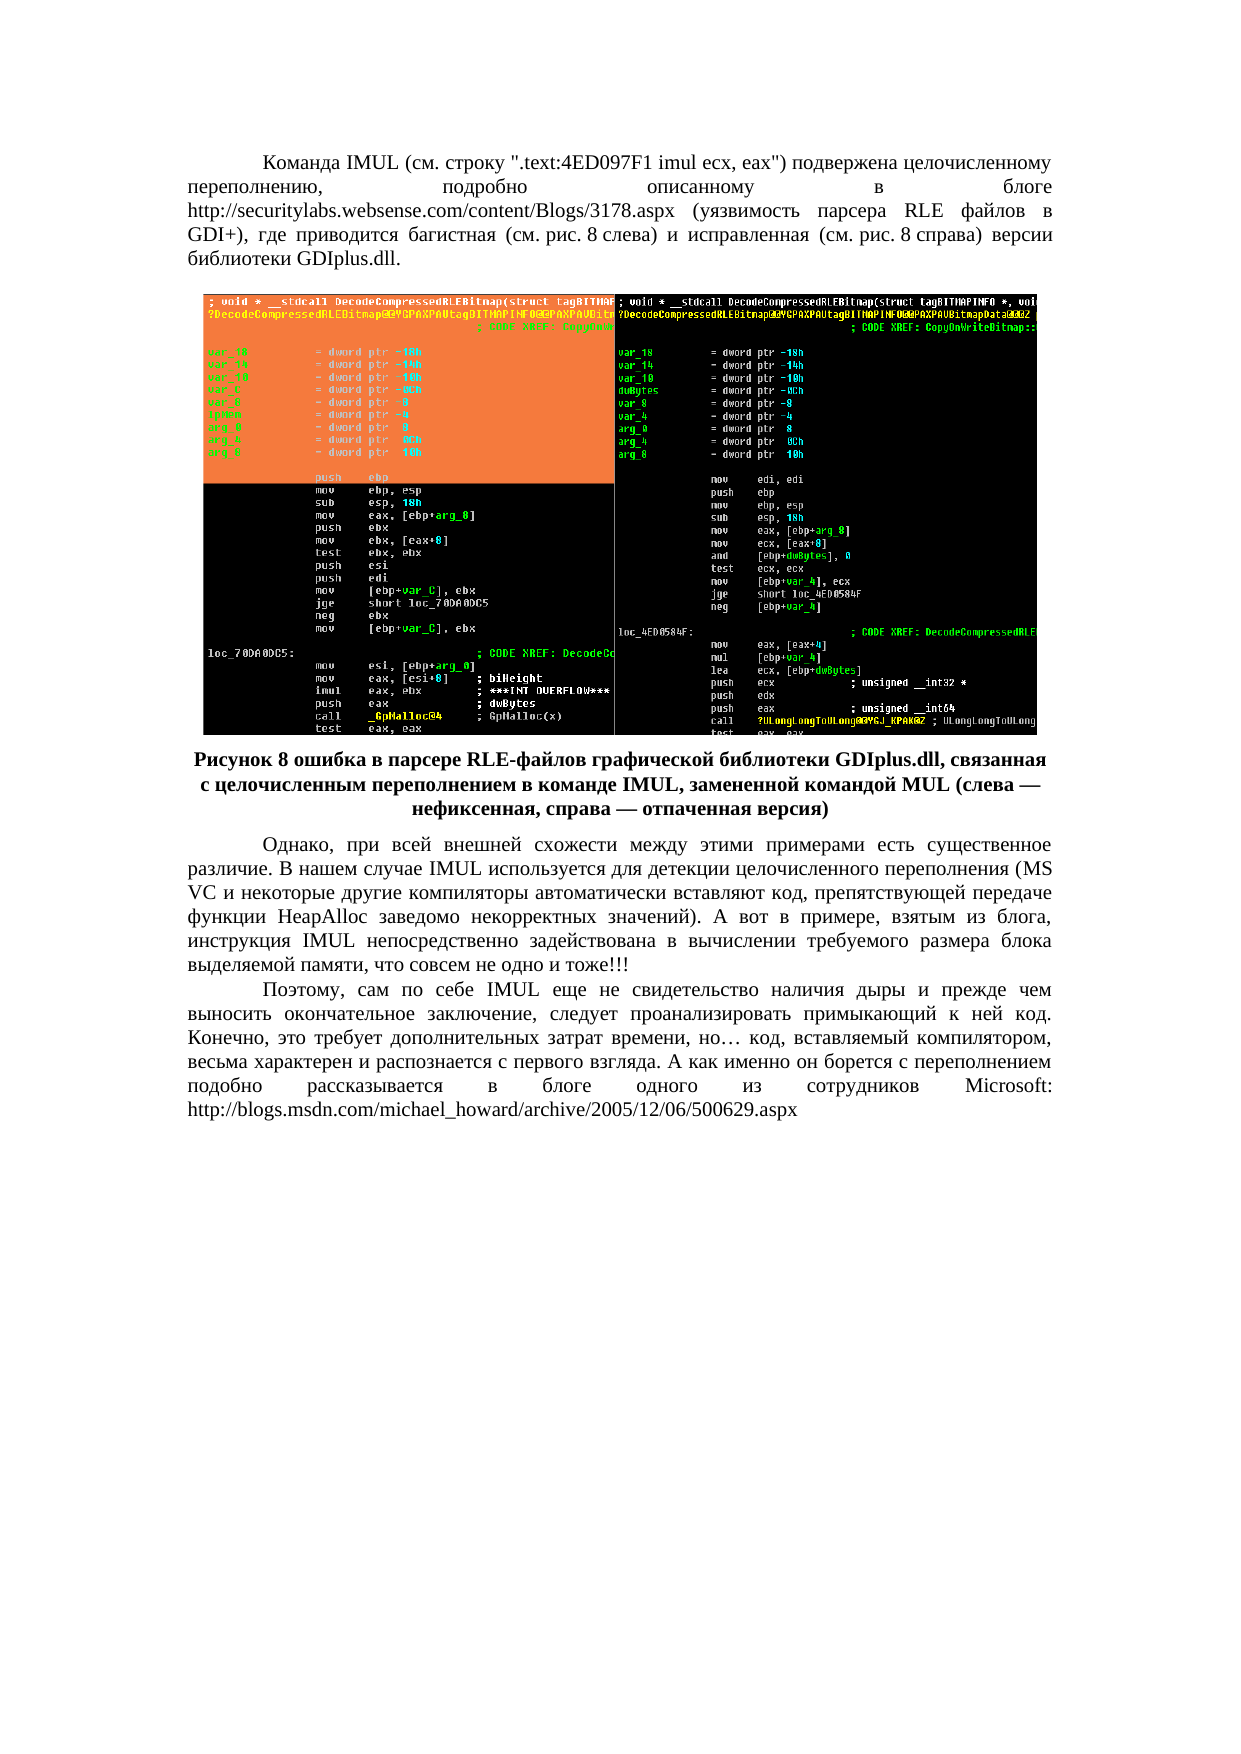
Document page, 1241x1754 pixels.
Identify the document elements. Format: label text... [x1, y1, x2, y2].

text Команда IMUL (см. строку ".text:4ED097F1 imul ecx, eax") подвержена целочисленному переполнению, подробно описанному в блоге http://securitylabs.websense.com/content/Blogs/3178.aspx (уязвимость парсера RLE файлов в GDI+), где приводится багистная (см. рис. 8 слева) и исправленная (см. рис. 8 справа) версии библиотеки GDIplus.dll. [187, 150, 1053, 270]
text Поэтому, сам по себе IMUL еще не свидетельство наличия дыры и прежде чем выносить окончательное заключение, следует проанализировать примыкающий к ней код. Конечно, это требует дополнительных затрат времени, но… код, вставляемый компилятором, весьма характерен и распознается с первого взгляда. А как именно он борется с переполнением подобно рассказывается в блоге одного из сотрудников Microsoft: http://blogs.msdn.com/michael_howard/archive/2005/12/06/500629.aspx [187, 976, 1053, 1121]
text Рисунок 8 ошибка в парсере RLE-файлов графической библиотеки GDIplus.dll, связанная с целочисленным переполнением в команде IMUL, замененной командой MUL (слева — нефиксенная, справа — отпаченная версия) [187, 747, 1053, 819]
picture [203, 294, 1037, 735]
text Однако, при всей внешней схожести между этими примерами есть существенное различие. В нашем случае IMUL используется для детекции целочисленного переполнения (MS VC и некоторые другие компиляторы автоматически вставляют код, препятствующей передаче функции HeapAlloc заведомо некорректных значений). А вот в примере, взятым из блога, инструкция IMUL непосредственно задействована в вычислении требуемого размера блока выделяемой памяти, что совсем не одно и тоже!!! [187, 832, 1053, 976]
